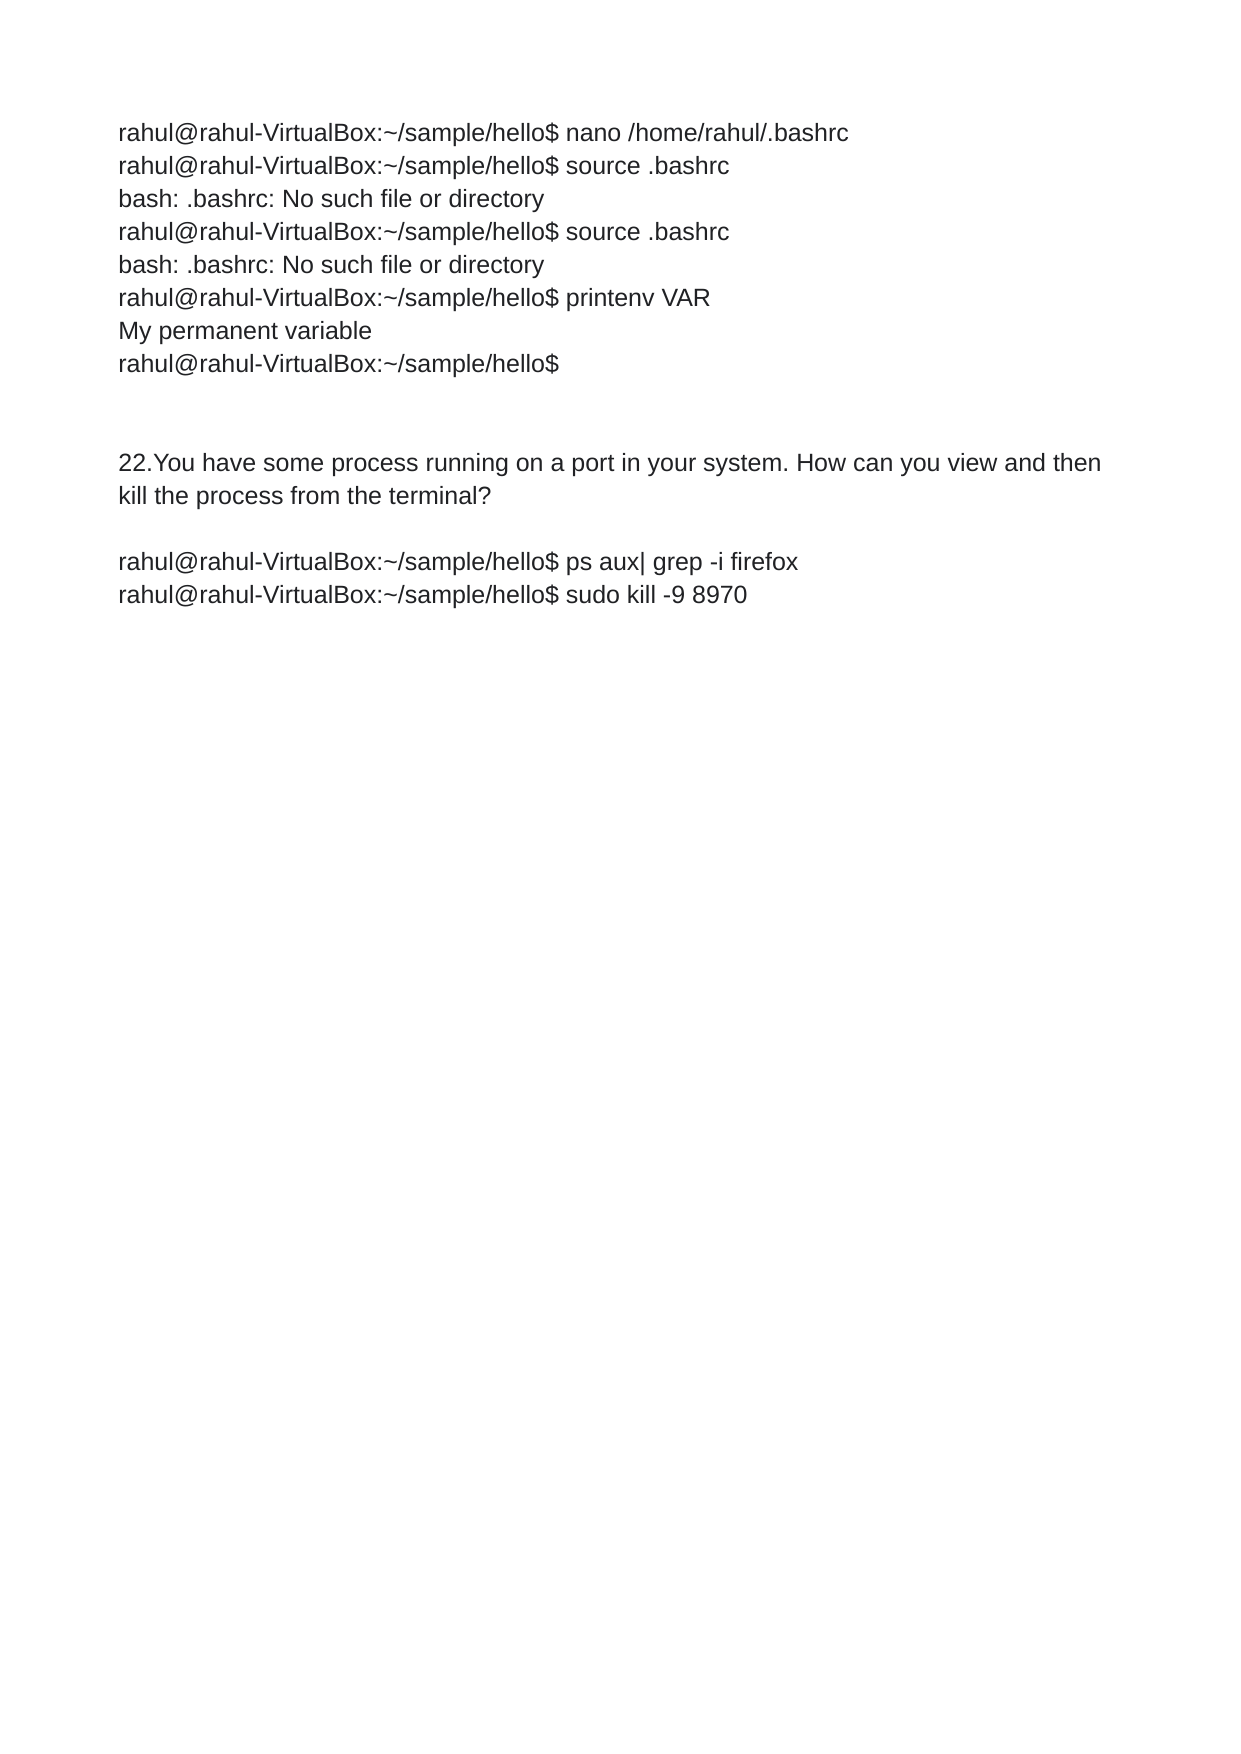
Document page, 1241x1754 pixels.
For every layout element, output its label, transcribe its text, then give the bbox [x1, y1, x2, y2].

text bash: .bashrc: No such file or directory [118, 250, 1122, 279]
text rahul@rahul-VirtualBox:~/sample/hello$ [118, 349, 1122, 378]
text rahul@rahul-VirtualBox:~/sample/hello$ source .bashrc [118, 217, 1122, 246]
text rahul@rahul-VirtualBox:~/sample/hello$ sudo kill -9 8970 [118, 580, 1122, 609]
text rahul@rahul-VirtualBox:~/sample/hello$ source .bashrc [118, 151, 1122, 180]
text bash: .bashrc: No such file or directory [118, 184, 1122, 213]
text 22.You have some process running on a port in your system. How can you view and then kill the process from the terminal? [118, 448, 1122, 510]
text rahul@rahul-VirtualBox:~/sample/hello$ ps aux| grep -i firefox [118, 547, 1122, 576]
text rahul@rahul-VirtualBox:~/sample/hello$ printenv VAR [118, 283, 1122, 312]
text rahul@rahul-VirtualBox:~/sample/hello$ nano /home/rahul/.bashrc [118, 118, 1122, 147]
text My permanent variable [118, 316, 1122, 345]
